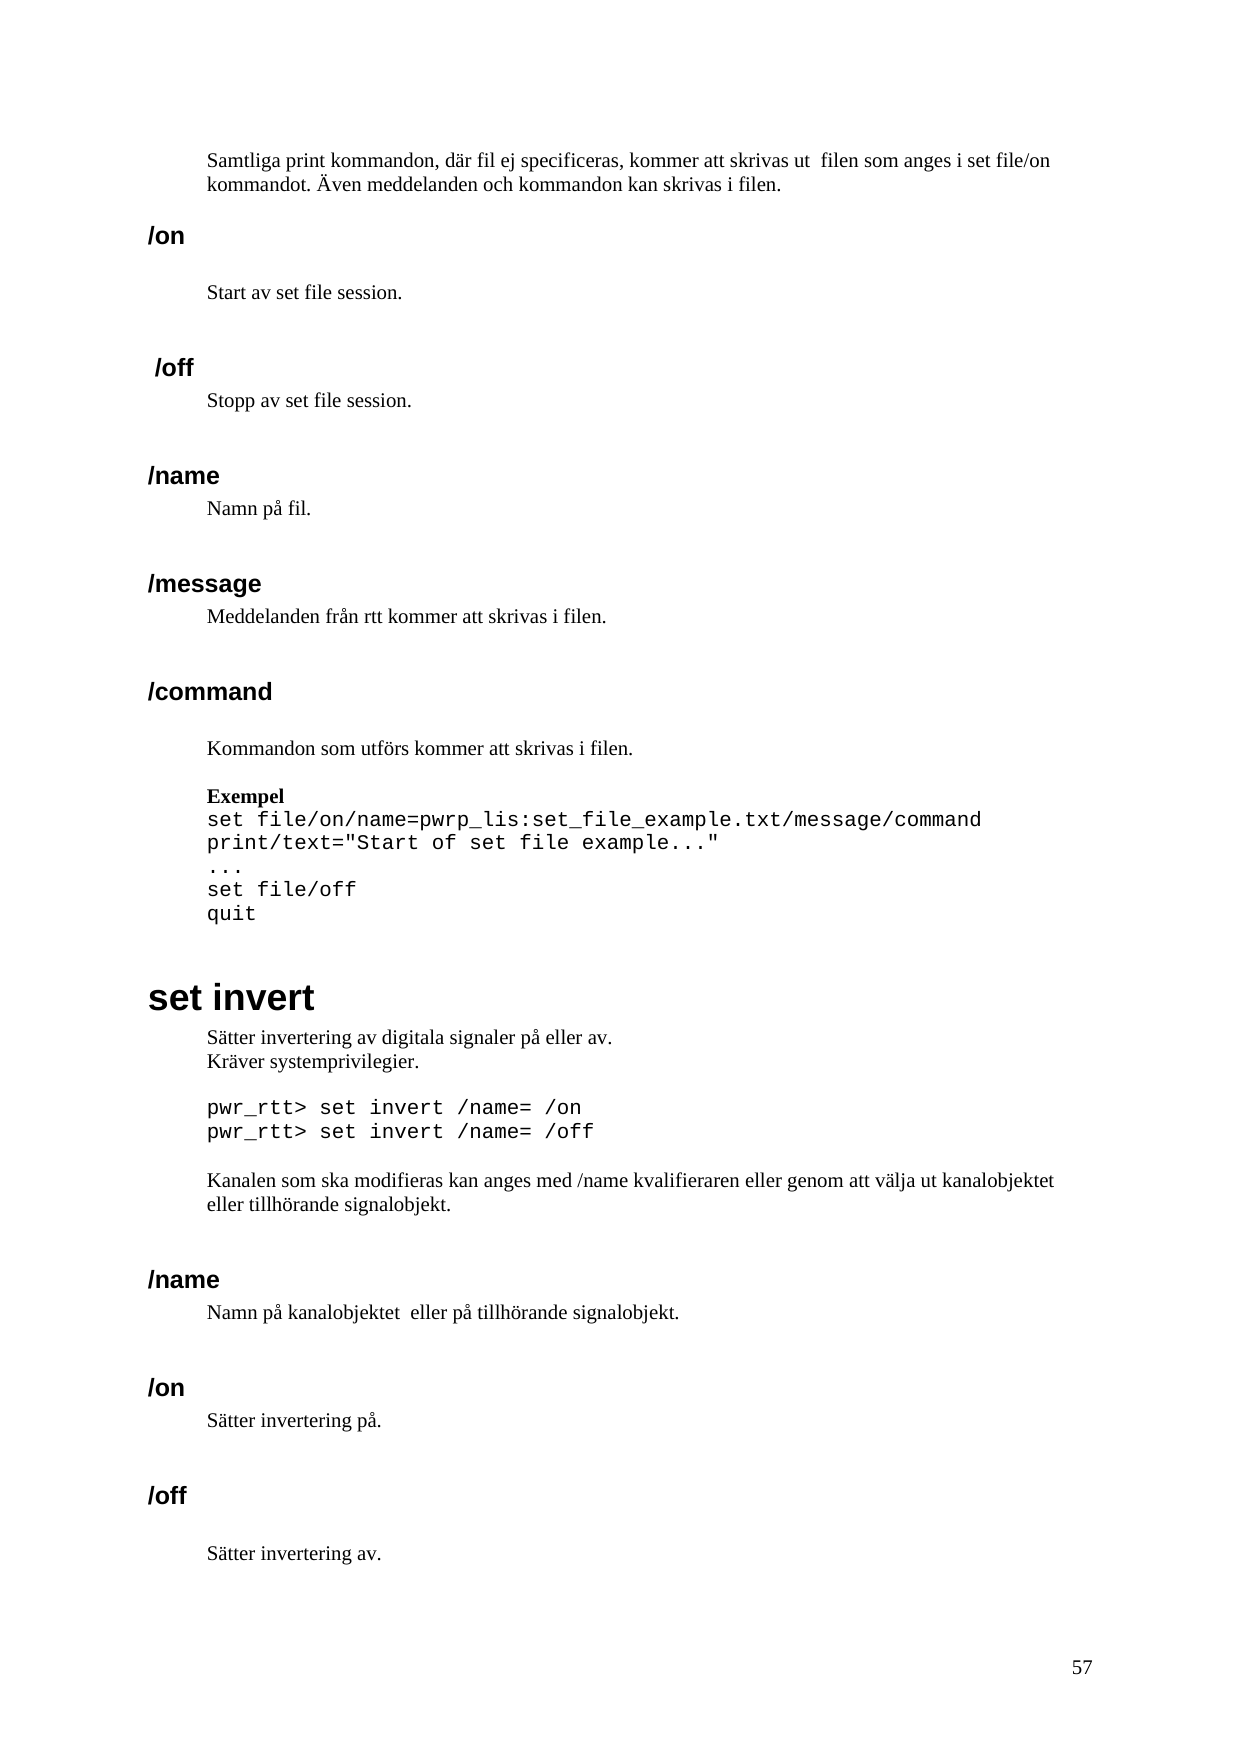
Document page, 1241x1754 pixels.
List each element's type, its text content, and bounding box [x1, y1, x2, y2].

text ... [207, 856, 1093, 879]
text Sätter invertering av. [207, 1540, 1093, 1564]
text set file/off [207, 879, 1093, 903]
text Samtliga print kommandon, där fil ej specificeras, kommer att skrivas ut filen som anges i set file/on kommandot. Även meddelanden och kommandon kan skrivas i filen. [207, 148, 1093, 196]
subtitle /off [148, 353, 1093, 382]
text Namn på kanalobjektet eller på tillhörande signalobjekt. [207, 1300, 1093, 1324]
subtitle /on [148, 1373, 1093, 1402]
subtitle /off [148, 1481, 1093, 1510]
text Kanalen som ska modifieras kan anges med /name kvalifieraren eller genom att välja ut kanalobjektet eller tillhörande signalobjekt. [207, 1168, 1093, 1216]
text pwr_rtt> set invert /name= /off [207, 1121, 1093, 1144]
subtitle /name [148, 461, 1093, 490]
text Stopp av set file session. [207, 388, 1093, 412]
text Sätter invertering av digitala signaler på eller av. [207, 1025, 1093, 1049]
subtitle /message [148, 569, 1093, 598]
text print/text="Start of set file example..." [207, 832, 1093, 856]
subtitle /on [148, 221, 1093, 249]
subtitle set invert [148, 975, 1093, 1018]
text Kräver systemprivilegier. [207, 1049, 1093, 1073]
text Start av set file session. [207, 280, 1093, 304]
text set file/on/name=pwrp_lis:set_file_example.txt/message/command [207, 808, 1093, 832]
text pwr_rtt> set invert /name= /on [207, 1097, 1093, 1121]
text Namn på fil. [207, 496, 1093, 520]
subtitle /name [148, 1265, 1093, 1294]
text Meddelanden från rtt kommer att skrivas i filen. [207, 604, 1093, 628]
subtitle /command [148, 677, 1093, 706]
text Exempel [207, 784, 1093, 808]
text Sätter invertering på. [207, 1408, 1093, 1432]
text quit [207, 903, 1093, 927]
text Kommandon som utförs kommer att skrivas i filen. [207, 736, 1093, 760]
